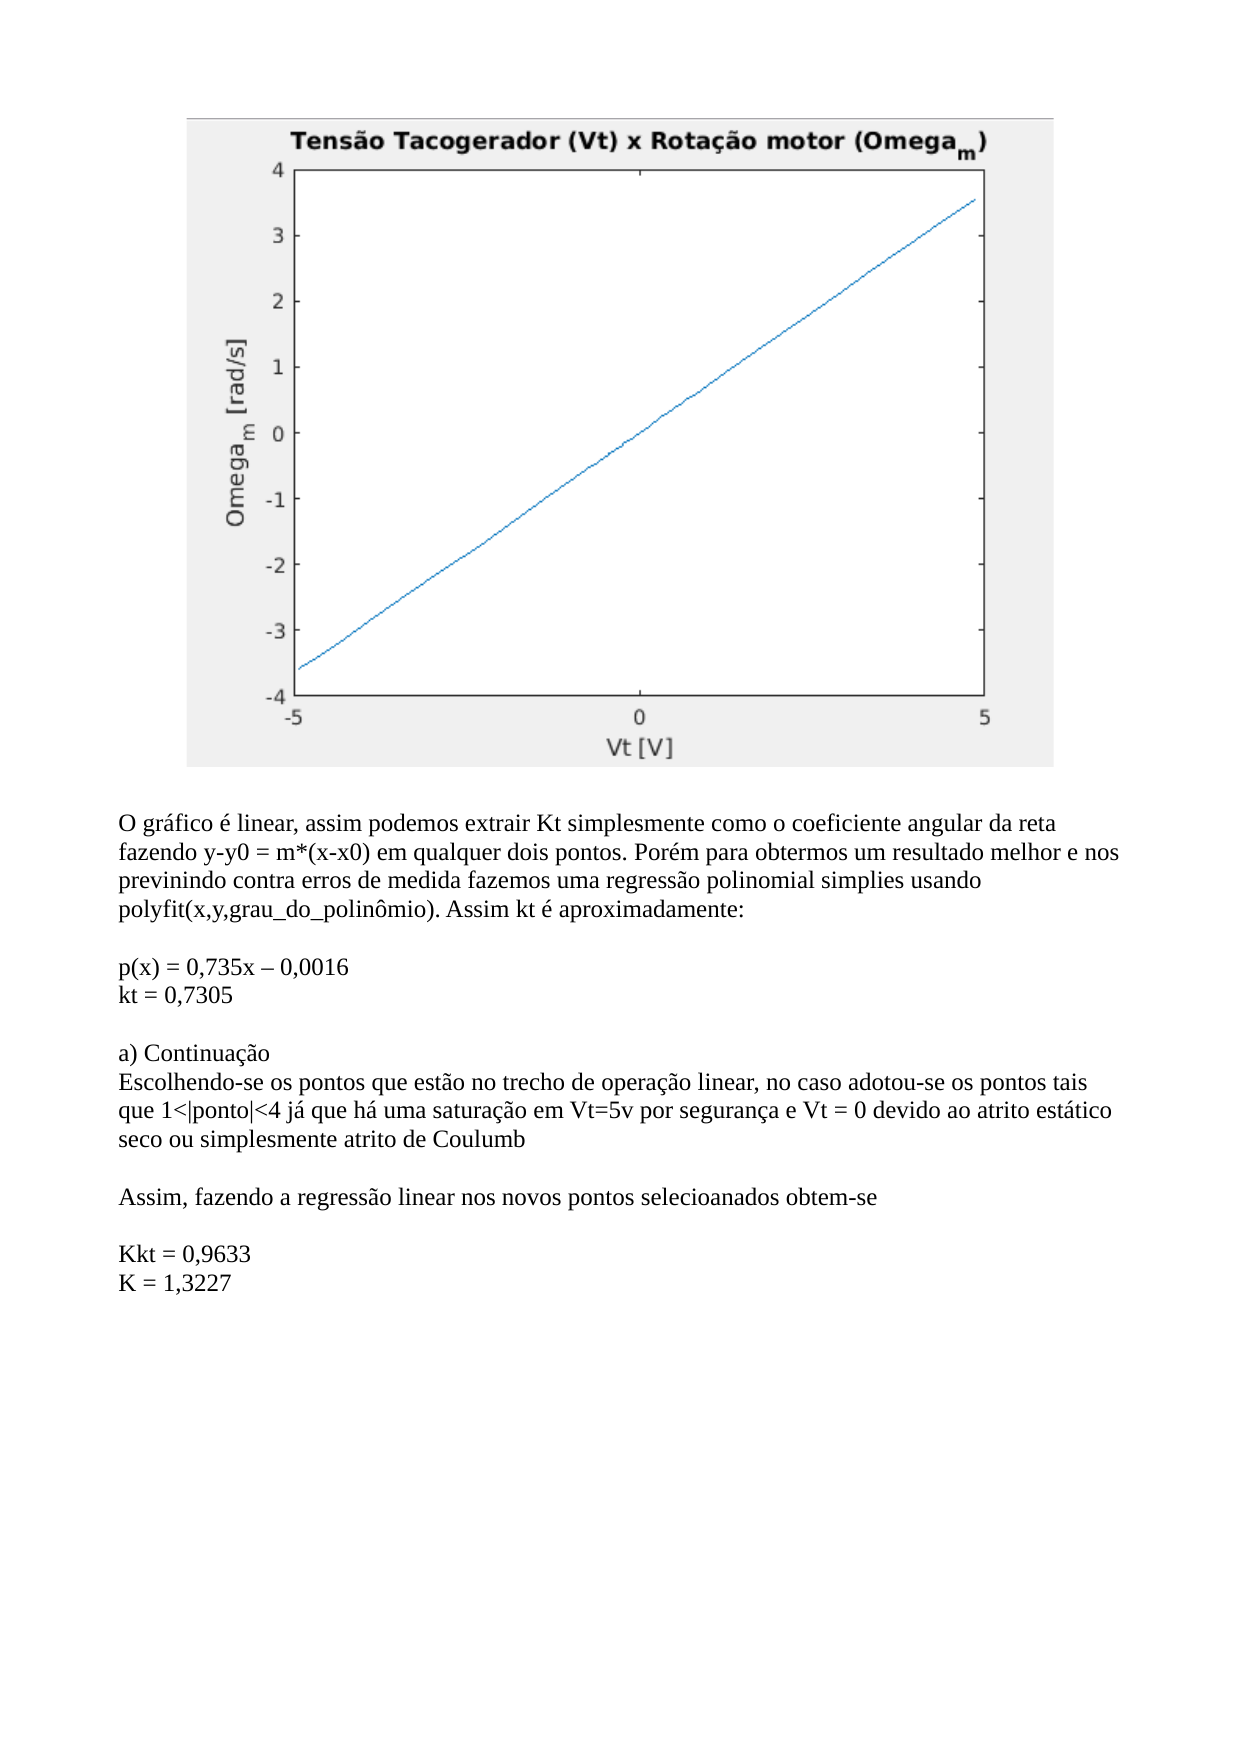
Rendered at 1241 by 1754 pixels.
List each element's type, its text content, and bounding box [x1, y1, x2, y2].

text K = 1,3227 [118, 1268, 1122, 1297]
text Assim, fazendo a regressão linear nos novos pontos selecioanados obtem-se [118, 1182, 1122, 1211]
text O gráfico é linear, assim podemos extrair Kt simplesmente como o coeficiente angular da reta fazendo y-y0 = m*(x-x0) em qualquer dois pontos. Porém para obtermos um resultado melhor e nos previnindo contra erros de medida fazemos uma regressão polinomial simplies usando polyfit(x,y,grau_do_polinômio). Assim kt é aproximadamente: [118, 808, 1122, 923]
text a) Continuação [118, 1038, 1122, 1067]
text kt = 0,7305 [118, 981, 1122, 1009]
text Kkt = 0,9633 [118, 1239, 1122, 1268]
text p(x) = 0,735x – 0,0016 [118, 952, 1122, 981]
text Escolhendo-se os pontos que estão no trecho de operação linear, no caso adotou-se os pontos tais que 1<|ponto|<4 já que há uma saturação em Vt=5v por segurança e Vt = 0 devido ao atrito estático seco ou simplesmente atrito de Coulumb [118, 1067, 1122, 1153]
picture [186, 118, 1054, 767]
